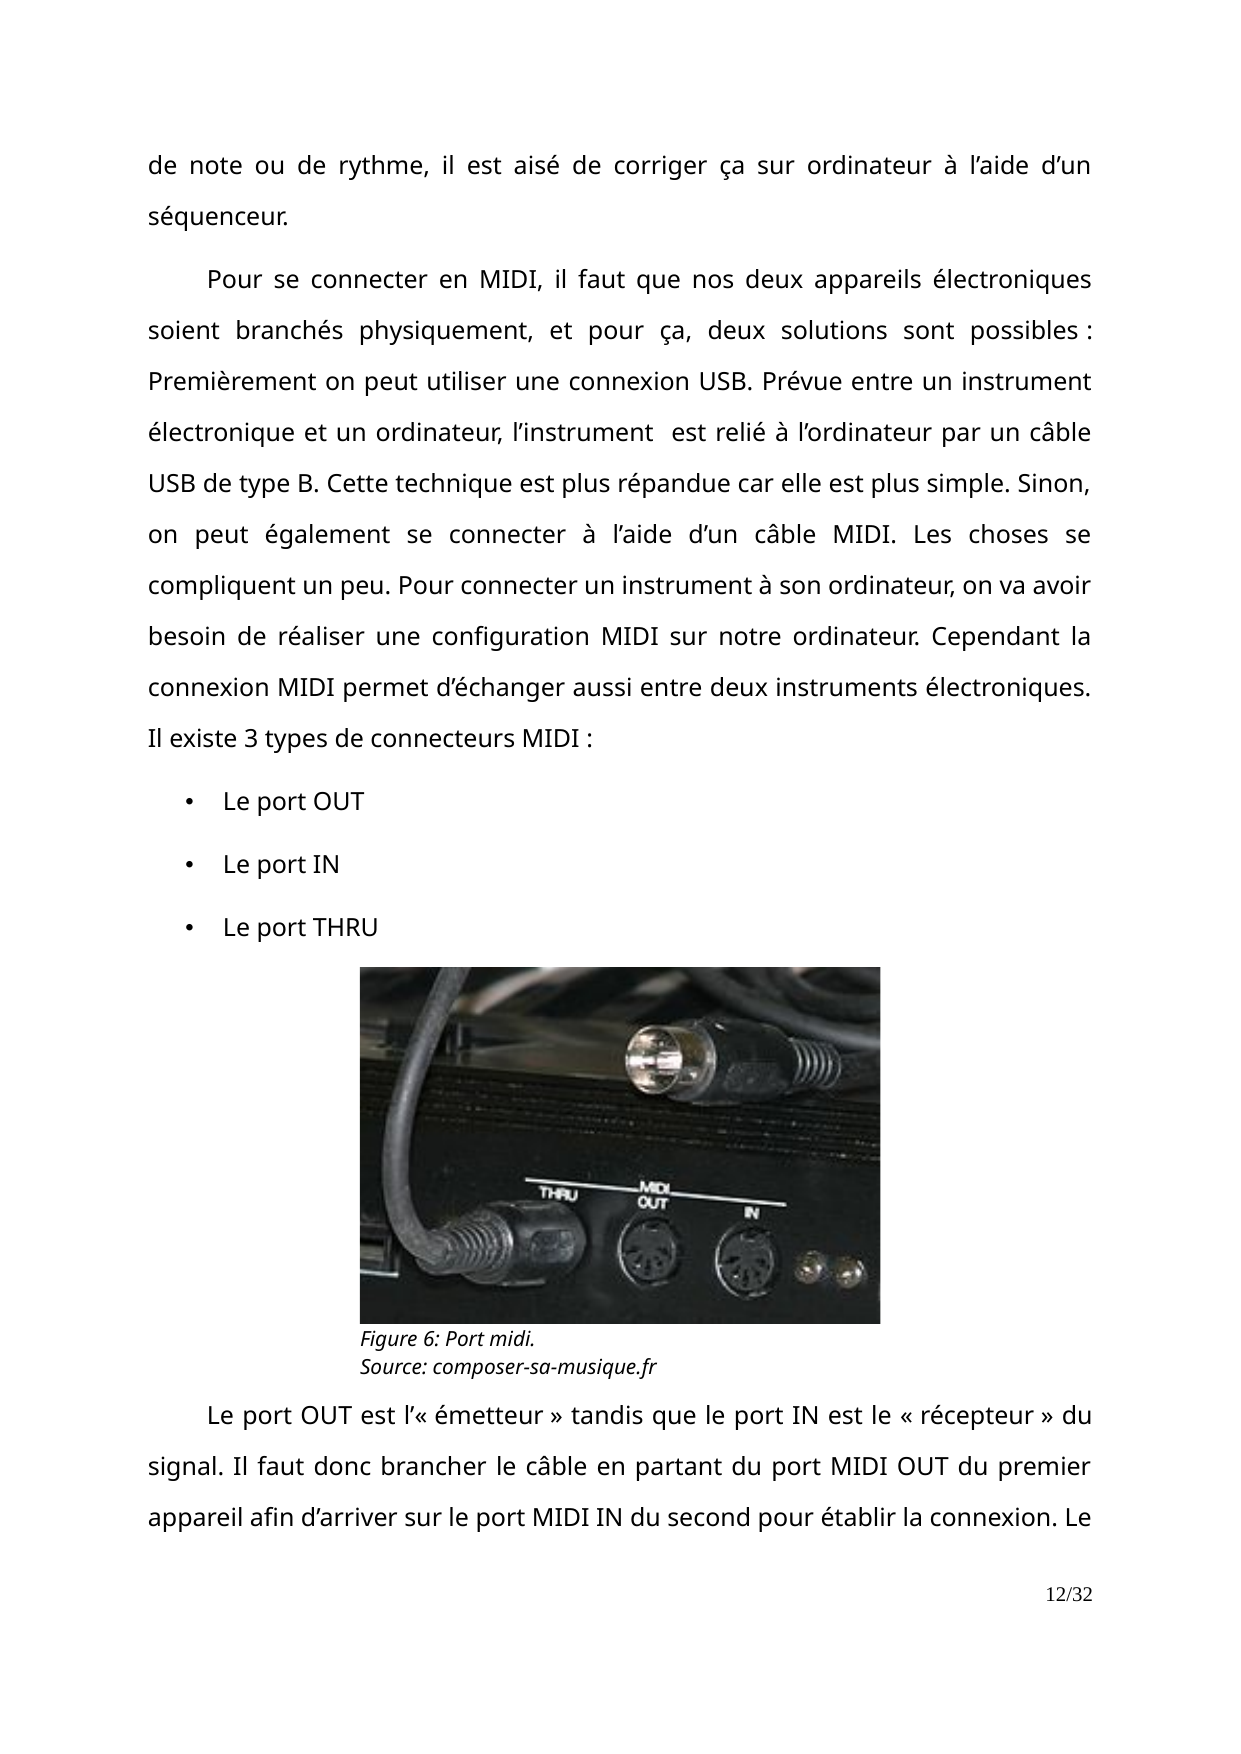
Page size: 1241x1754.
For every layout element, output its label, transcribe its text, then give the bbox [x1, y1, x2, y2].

text Figure 6: Port midi. Source: composer-sa-musique.fr [360, 1324, 881, 1381]
text Pour se connecter en MIDI, il faut que nos deux appareils électroniques soient branchés physiquement, et pour ça, deux solutions sont possibles : Premièrement on peut utiliser une connexion USB. Prévue entre un instrument électronique et un ordinateur, l’instrument est relié à l’ordinateur par un câble USB de type B. Cette technique est plus répandue car elle est plus simple. Sinon, on peut également se connecter à l’aide d’un câble MIDI. Les choses se compliquent un peu. Pour connecter un instrument à son ordinateur, on va avoir besoin de réaliser une configuration MIDI sur notre ordinateur. Cependant la connexion MIDI permet d’échanger aussi entre deux instruments électroniques. Il existe 3 types de connecteurs MIDI : [148, 261, 1093, 755]
list Le port OUT [185, 784, 1093, 818]
list Le port IN [185, 846, 1093, 881]
text Le port OUT est l’« émetteur » tandis que le port IN est le « récepteur » du signal. Il faut donc brancher le câble en partant du port MIDI OUT du premier appareil afin d’arriver sur le port MIDI IN du second pour établir la connexion. Le [148, 972, 1093, 1534]
list Le port THRU [185, 909, 1093, 943]
text de note ou de rythme, il est aisé de corriger ça sur ordinateur à l’aide d’un séquenceur. [148, 148, 1093, 233]
picture [359, 967, 881, 1324]
